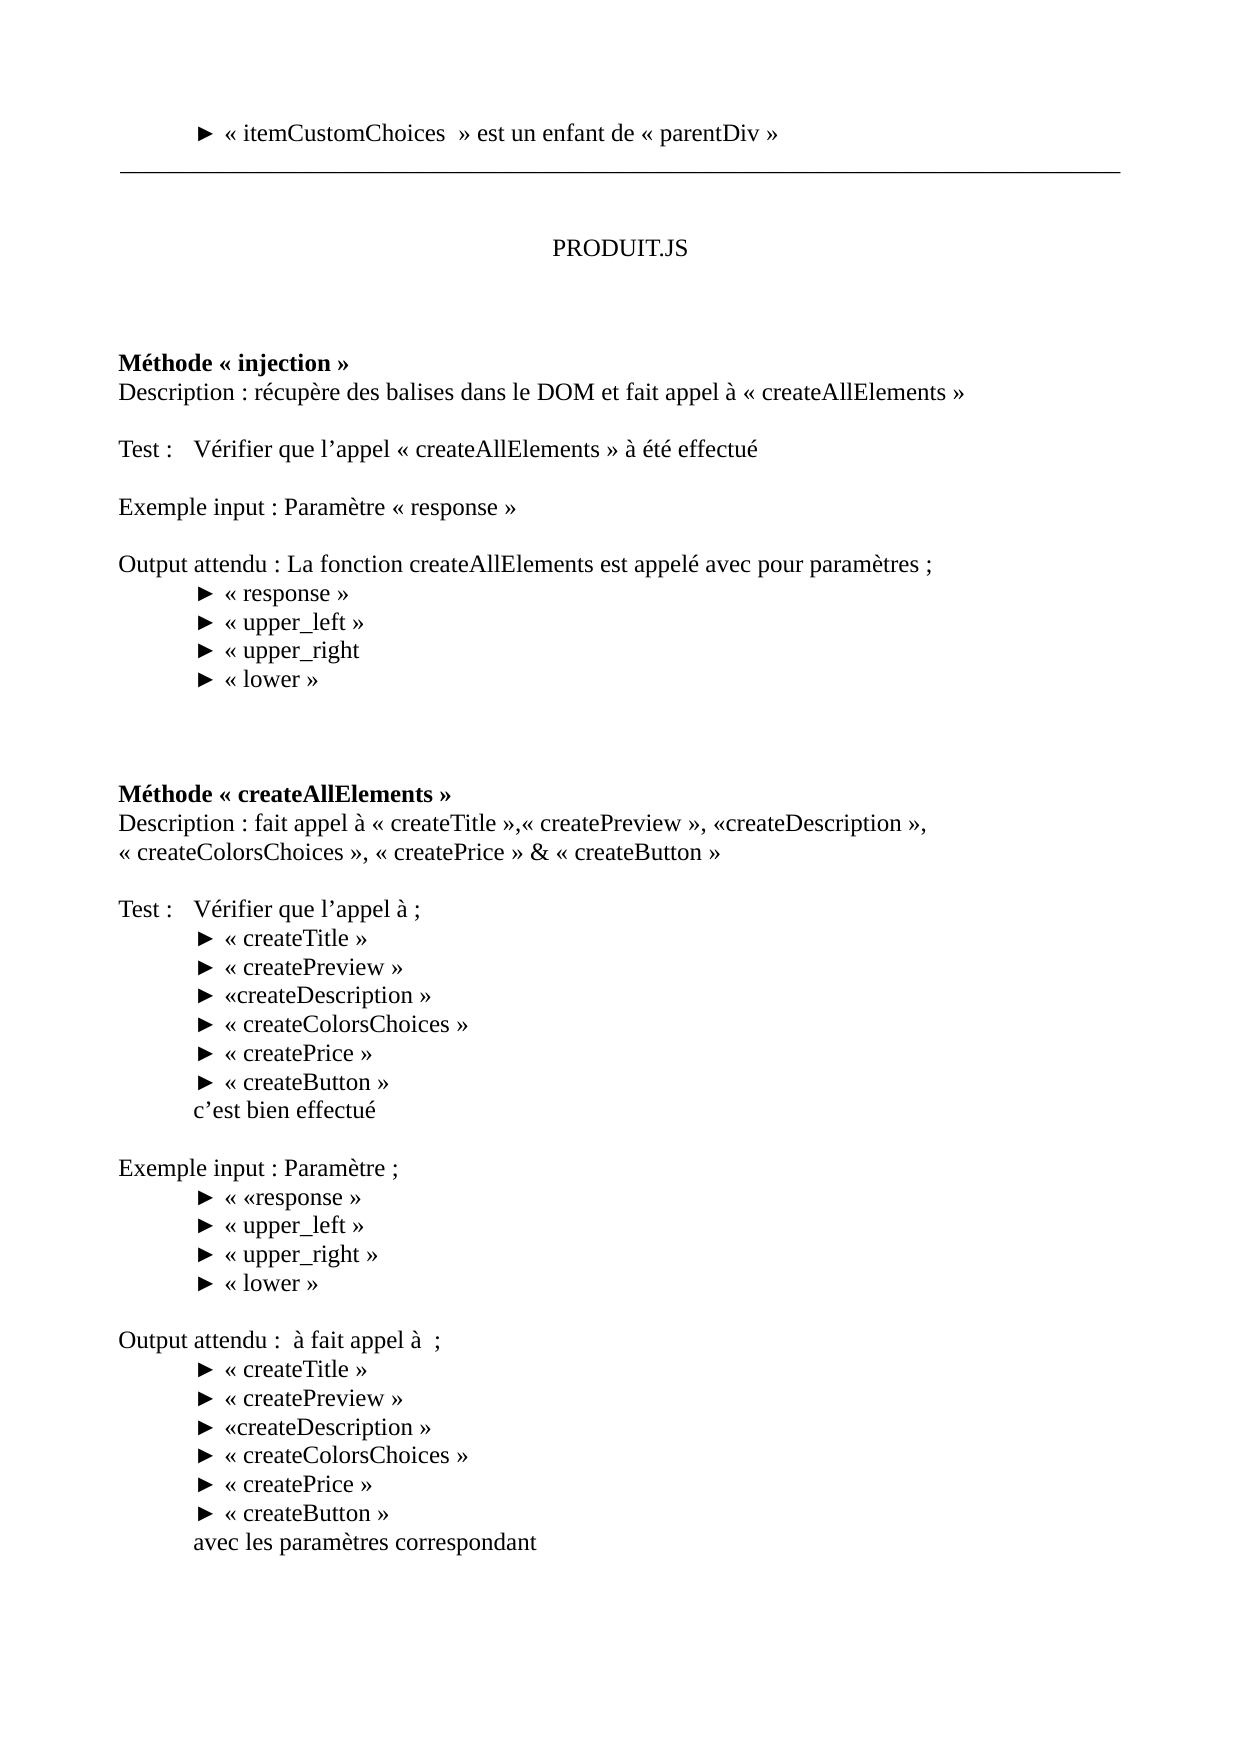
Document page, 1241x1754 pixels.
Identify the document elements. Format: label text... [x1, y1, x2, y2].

text ► « upper_right [118, 636, 1122, 664]
text Méthode « injection » [118, 348, 1122, 377]
text ► « createPrice » [118, 1469, 1122, 1498]
text Description : récupère des balises dans le DOM et fait appel à « createAllElements » Test : Vérifier que l’appel « createAllElements » à été effectué Exemple input : Paramètre « response » [118, 377, 1122, 521]
text ► « createPreview » [118, 1383, 1122, 1412]
text Output attendu : La fonction createAllElements est appelé avec pour paramètres ; [118, 549, 1122, 578]
text ► « itemCustomChoices » est un enfant de « parentDiv » [118, 118, 1122, 147]
text ► « upper_left » [118, 607, 1122, 636]
text ► « response » [118, 578, 1122, 607]
text ► « createPreview » [118, 952, 1122, 981]
text ► « upper_left » [118, 1211, 1122, 1239]
text c’est bien effectué Exemple input : Paramètre ; ► « «response » [118, 1096, 1122, 1211]
text ► « createButton » [118, 1498, 1122, 1527]
text ► « createPrice » [118, 1038, 1122, 1067]
text ________________________________________________________________________________ [118, 147, 1122, 176]
text ► « lower » [118, 664, 1122, 693]
text ► « lower » [118, 1268, 1122, 1297]
text Méthode « createAllElements » [118, 779, 1122, 808]
text ► «createDescription » [118, 981, 1122, 1009]
text ► « createButton » [118, 1067, 1122, 1096]
text ► « createColorsChoices » [118, 1009, 1122, 1038]
text Description : fait appel à « createTitle »,« createPreview », «createDescription », « createColorsChoices », « createPrice » & « createButton » Test : Vérifier que l’appel à ; ► « createTitle » [118, 808, 1122, 952]
text Output attendu : à fait appel à ; ► « createTitle » [118, 1326, 1122, 1383]
text avec les paramètres correspondant [118, 1527, 1122, 1556]
text ► « createColorsChoices » [118, 1441, 1122, 1469]
text PRODUIT.JS [118, 233, 1122, 319]
text ► « upper_right » [118, 1239, 1122, 1268]
text ► «createDescription » [118, 1412, 1122, 1441]
